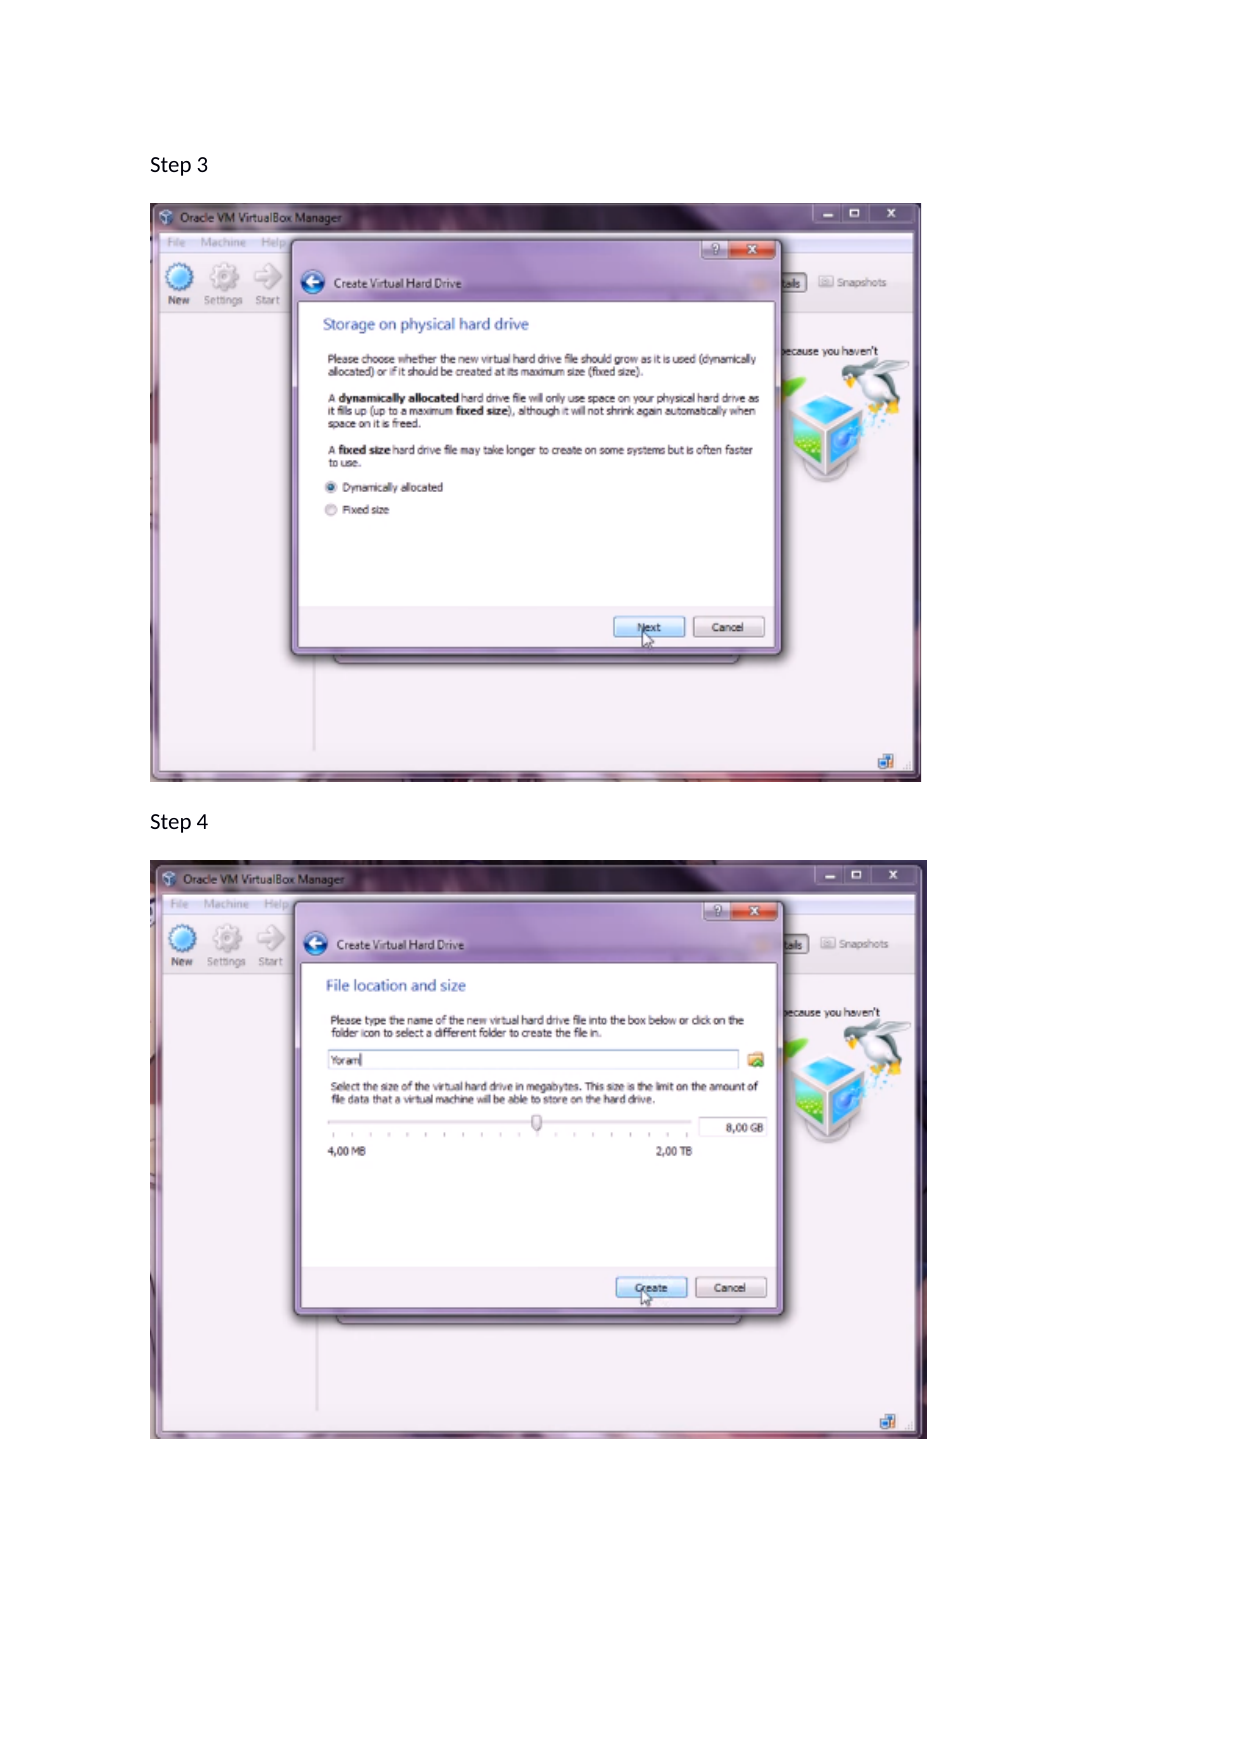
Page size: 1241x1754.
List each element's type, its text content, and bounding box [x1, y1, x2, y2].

text Step 4 [150, 807, 1090, 835]
text Step 3 [150, 150, 1090, 178]
picture [150, 203, 922, 782]
picture [150, 860, 927, 1439]
